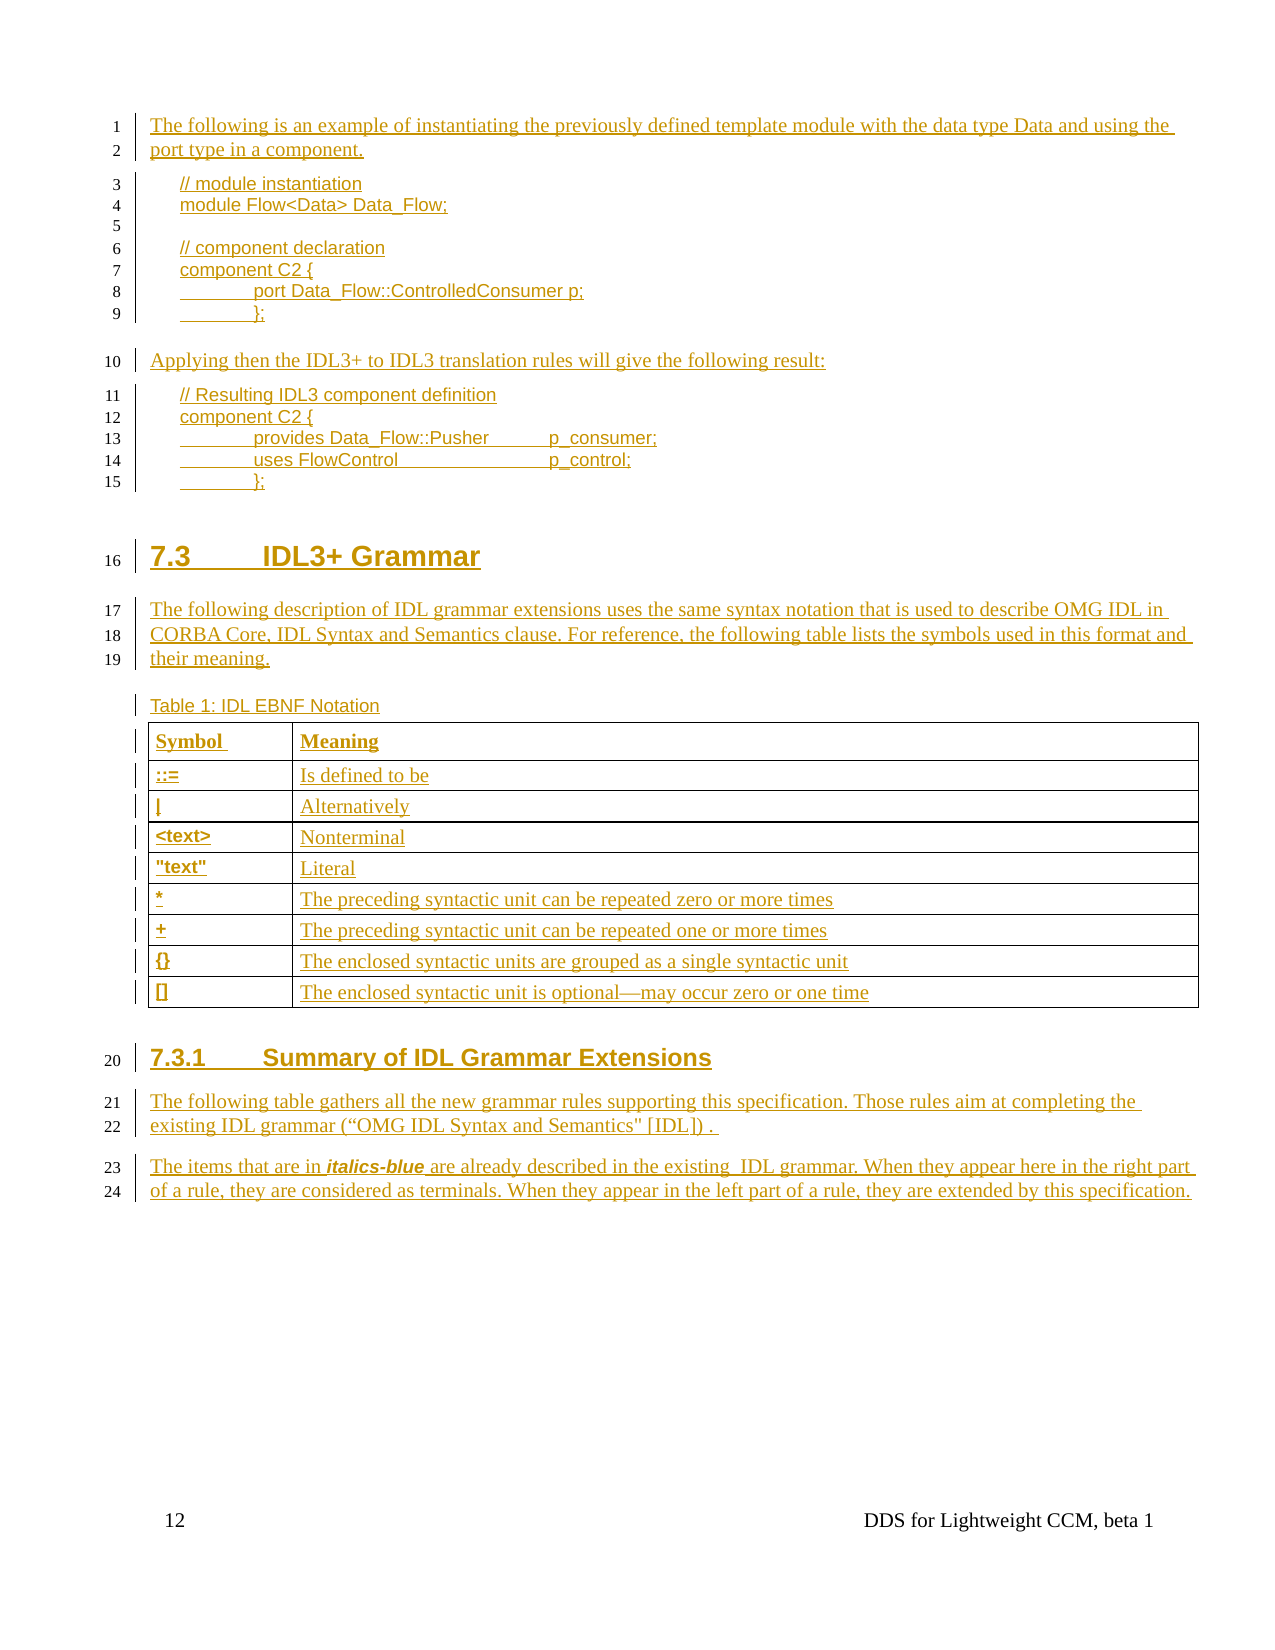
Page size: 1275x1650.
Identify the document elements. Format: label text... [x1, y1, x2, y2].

table_cell Literal [293, 853, 1198, 883]
text module Flow<Data> Data_Flow; [179, 194, 1200, 216]
text uses FlowControl p_control; [179, 449, 1200, 470]
table_cell | [149, 791, 292, 821]
text }; [179, 470, 1200, 492]
text Applying then the IDL3+ to IDL3 translation rules will give the following result: [150, 348, 1200, 372]
text provides Data_Flow::Pusher p_consumer; [179, 427, 1200, 449]
text component C2 { [179, 406, 1200, 427]
table_header Symbol [149, 723, 292, 759]
table_cell The enclosed syntactic units are grouped as a single syntactic unit [293, 946, 1198, 976]
text The items that are in italics-blue are already described in the existing IDL grammar. When they appear here in the right part of a rule, they are considered as terminals. When they appear in the left part of a rule, they are extended by this specification. [150, 1154, 1200, 1202]
table_cell ::= [149, 761, 292, 790]
subtitle Summary of IDL Grammar Extensions [150, 1043, 1200, 1072]
text The following description of IDL grammar extensions uses the same syntax notation that is used to describe OMG IDL in CORBA Core, IDL Syntax and Semantics clause. For reference, the following table lists the symbols used in this format and their meaning. [150, 597, 1200, 669]
table_cell Is defined to be [293, 761, 1198, 790]
table_cell The enclosed syntactic unit is optional—may occur zero or one time [293, 977, 1198, 1007]
text The following is an example of instantiating the previously defined template module with the data type Data and using the port type in a component. [150, 112, 1200, 161]
table_cell * [149, 884, 292, 914]
text The following table gathers all the new grammar rules supporting this specification. Those rules aim at completing the existing IDL grammar (“OMG IDL Syntax and Semantics" [IDL]) . [150, 1089, 1200, 1137]
table_cell <text> [149, 823, 292, 852]
text component C2 { [179, 259, 1200, 280]
table_cell Alternatively [293, 791, 1198, 821]
text // module instantiation [179, 172, 1200, 194]
subtitle IDL3+ Grammar [150, 539, 1200, 573]
text Table 1: IDL EBNF Notation [150, 694, 1200, 716]
text // Resulting IDL3 component definition [179, 384, 1200, 406]
table_cell + [149, 915, 292, 945]
table_cell The preceding syntactic unit can be repeated zero or more times [293, 884, 1198, 914]
table_cell [] [149, 977, 292, 1007]
text // component declaration [179, 237, 1200, 259]
text port Data_Flow::ControlledConsumer p; [179, 280, 1200, 302]
table_cell Nonterminal [293, 823, 1198, 852]
table_cell {} [149, 946, 292, 976]
table_header Meaning [293, 723, 1198, 759]
table_cell The preceding syntactic unit can be repeated one or more times [293, 915, 1198, 945]
table_cell "text" [149, 853, 292, 883]
text }; [179, 302, 1200, 323]
